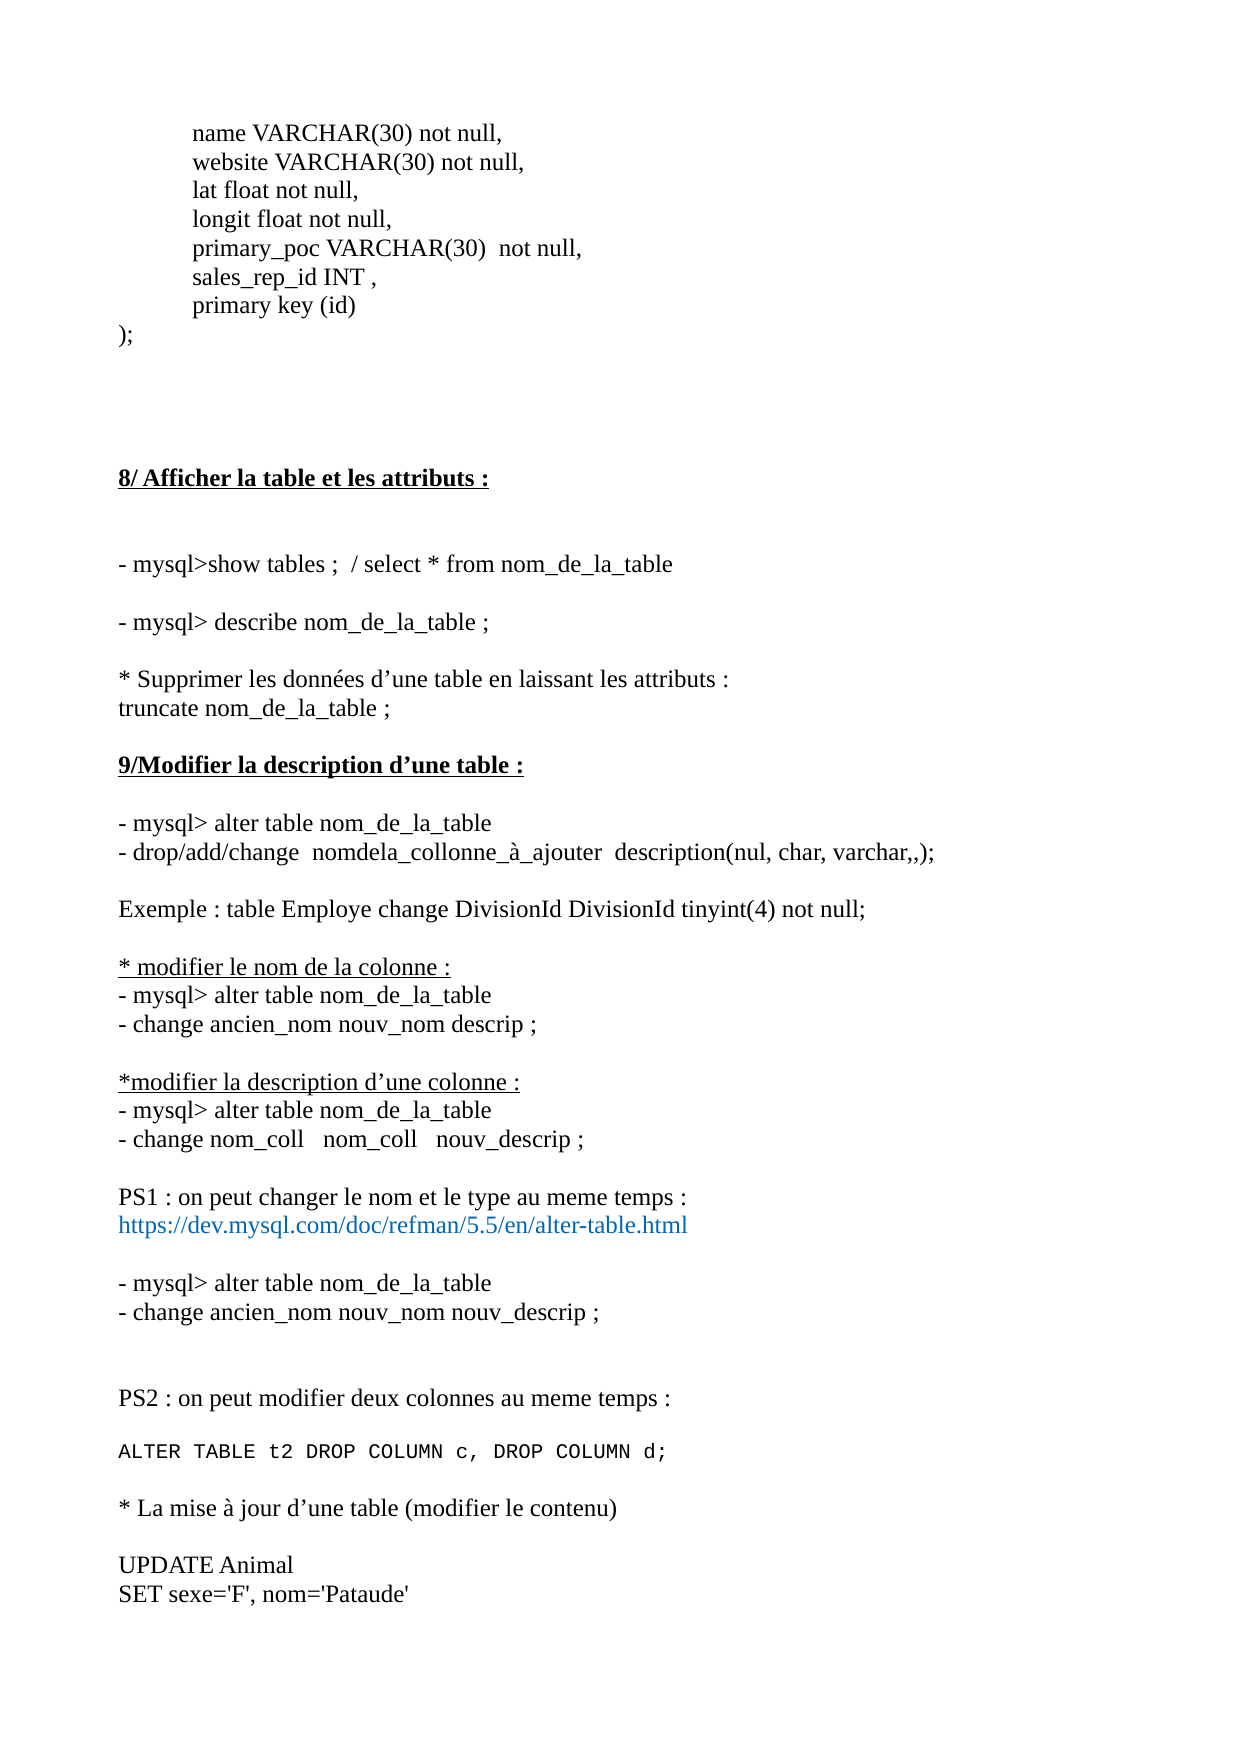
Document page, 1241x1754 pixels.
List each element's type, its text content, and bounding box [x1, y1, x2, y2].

text sales_rep_id INT , [118, 262, 1122, 291]
text - change nom_coll nom_coll nouv_descrip ; [118, 1124, 1122, 1153]
text longit float not null, [118, 204, 1122, 233]
text primary_poc VARCHAR(30) not null, [118, 233, 1122, 262]
text primary key (id) [118, 291, 1122, 319]
text * modifier le nom de la colonne : [118, 952, 1122, 981]
text ); [118, 319, 1122, 348]
text PS1 : on peut changer le nom et le type au meme temps : https://dev.mysql.com/doc/refman/5.5/en/alter-table.html [118, 1182, 1122, 1239]
text - mysql>show tables ; / select * from nom_de_la_table [118, 549, 1122, 578]
text lat float not null, [118, 176, 1122, 204]
text truncate nom_de_la_table ; [118, 693, 1122, 722]
text - drop/add/change nomdela_collonne_à_ajouter description(nul, char, varchar,,); [118, 837, 1122, 866]
text *modifier la description d’une colonne : [118, 1067, 1122, 1096]
text - mysql> describe nom_de_la_table ; [118, 607, 1122, 636]
text - change ancien_nom nouv_nom descrip ; [118, 1009, 1122, 1038]
text - mysql> alter table nom_de_la_table [118, 981, 1122, 1009]
text - mysql> alter table nom_de_la_table [118, 808, 1122, 837]
text website VARCHAR(30) not null, [118, 147, 1122, 176]
text Exemple : table Employe change DivisionId DivisionId tinyint(4) not null; [118, 894, 1122, 923]
text 9/Modifier la description d’une table : [118, 751, 1122, 779]
text - mysql> alter table nom_de_la_table [118, 1268, 1122, 1297]
text ALTER TABLE t2 DROP COLUMN c, DROP COLUMN d; [118, 1441, 1122, 1464]
text PS2 : on peut modifier deux colonnes au meme temps : [118, 1383, 1122, 1412]
text * La mise à jour d’une table (modifier le contenu) [118, 1493, 1122, 1522]
text 8/ Afficher la table et les attributs : [118, 463, 1122, 492]
text - change ancien_nom nouv_nom nouv_descrip ; [118, 1297, 1122, 1326]
text SET sexe='F', nom='Pataude' [118, 1579, 1122, 1608]
text * Supprimer les données d’une table en laissant les attributs : [118, 664, 1122, 693]
text name VARCHAR(30) not null, [118, 118, 1122, 147]
text - mysql> alter table nom_de_la_table [118, 1096, 1122, 1124]
text UPDATE Animal [118, 1551, 1122, 1579]
